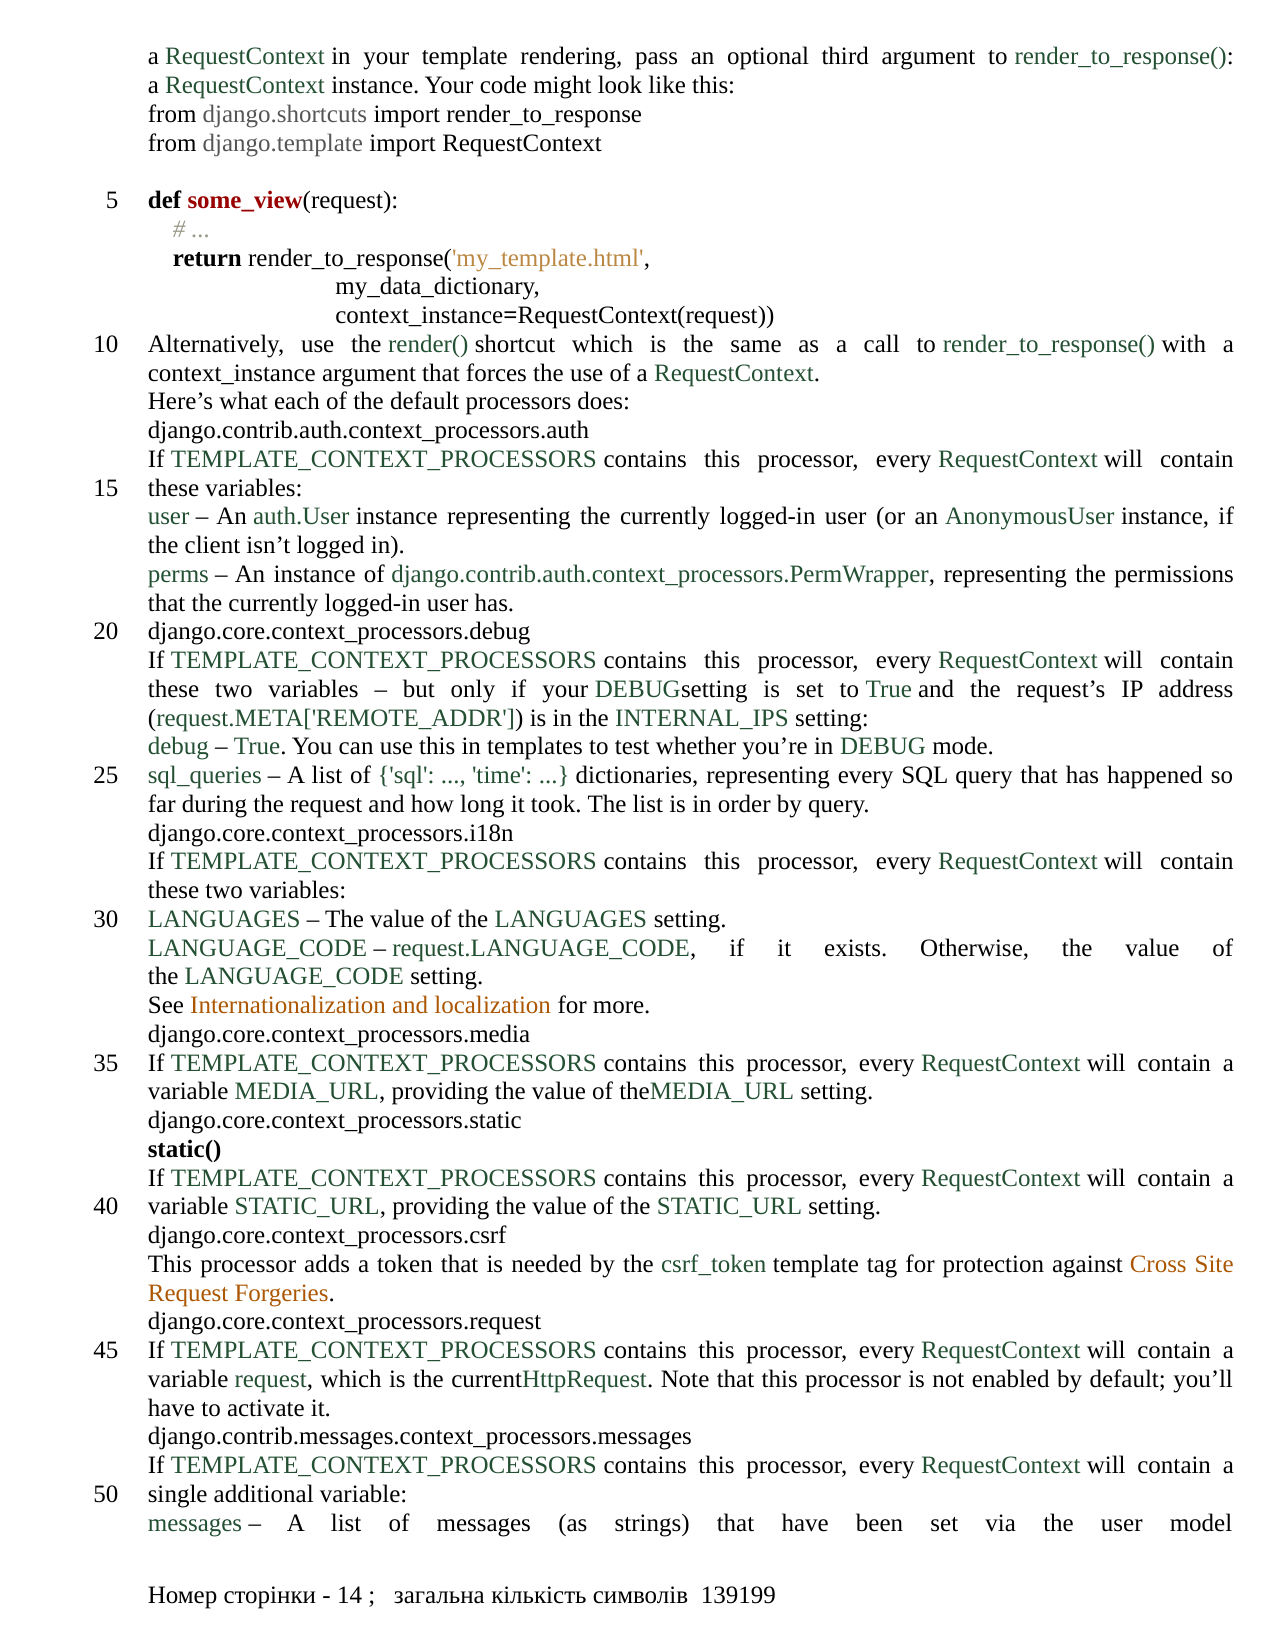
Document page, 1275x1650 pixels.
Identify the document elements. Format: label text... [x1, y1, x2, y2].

text static() [148, 1134, 1234, 1163]
text LANGUAGE_CODE – request.LANGUAGE_CODE, if it exists. Otherwise, the value of the LANGUAGE_CODE setting. [148, 933, 1234, 990]
text See Internationalization and localization for more. [148, 990, 1234, 1019]
text If TEMPLATE_CONTEXT_PROCESSORS contains this processor, every RequestContext will contain these two variables – but only if your DEBUGsetting is set to True and the request’s IP address (request.META['REMOTE_ADDR']) is in the INTERNAL_IPS setting: [148, 645, 1234, 731]
text a RequestContext in your template rendering, pass an optional third argument to render_to_response(): a RequestContext instance. Your code might look like this: [148, 41, 1234, 99]
text If TEMPLATE_CONTEXT_PROCESSORS contains this processor, every RequestContext will contain these variables: [148, 444, 1234, 501]
text django.contrib.messages.context_processors.messages [148, 1421, 1234, 1450]
text my_data_dictionary, [148, 271, 1234, 300]
text LANGUAGES – The value of the LANGUAGES setting. [148, 904, 1234, 933]
text django.core.context_processors.static [148, 1105, 1234, 1134]
text from django.shortcuts import render_to_response [148, 99, 1234, 128]
text django.core.context_processors.i18n [148, 818, 1234, 846]
text sql_queries – A list of {'sql': ..., 'time': ...} dictionaries, representing every SQL query that has happened so far during the request and how long it took. The list is in order by query. [148, 760, 1234, 818]
text Here’s what each of the default processors does: [148, 386, 1234, 415]
text django.core.context_processors.csrf [148, 1220, 1234, 1249]
text If TEMPLATE_CONTEXT_PROCESSORS contains this processor, every RequestContext will contain a single additional variable: [148, 1450, 1234, 1508]
text If TEMPLATE_CONTEXT_PROCESSORS contains this processor, every RequestContext will contain a variable STATIC_URL, providing the value of the STATIC_URL setting. [148, 1163, 1234, 1220]
text debug – True. You can use this in templates to test whether you’re in DEBUG mode. [148, 731, 1234, 760]
text # ... [148, 214, 1234, 243]
text django.core.context_processors.request [148, 1306, 1234, 1335]
text return render_to_response('my_template.html', [148, 243, 1234, 271]
text user – An auth.User instance representing the currently logged-in user (or an AnonymousUser instance, if the client isn’t logged in). [148, 501, 1234, 559]
text def some_view(request): [148, 185, 1234, 214]
text from django.template import RequestContext [148, 128, 1234, 156]
text If TEMPLATE_CONTEXT_PROCESSORS contains this processor, every RequestContext will contain these two variables: [148, 846, 1234, 904]
text django.core.context_processors.debug [148, 616, 1234, 645]
text Alternatively, use the render() shortcut which is the same as a call to render_to_response() with a context_instance argument that forces the use of a RequestContext. [148, 329, 1234, 386]
text context_instance=RequestContext(request)) [148, 300, 1234, 329]
text django.core.context_processors.media [148, 1019, 1234, 1048]
text perms – An instance of django.contrib.auth.context_processors.PermWrapper, representing the permissions that the currently logged-in user has. [148, 559, 1234, 616]
text This processor adds a token that is needed by the csrf_token template tag for protection against Cross Site Request Forgeries. [148, 1249, 1234, 1306]
text If TEMPLATE_CONTEXT_PROCESSORS contains this processor, every RequestContext will contain a variable MEDIA_URL, providing the value of theMEDIA_URL setting. [148, 1048, 1234, 1105]
text django.contrib.auth.context_processors.auth [148, 415, 1234, 444]
text messages – A list of messages (as strings) that have been set via the user model [148, 1508, 1234, 1536]
text If TEMPLATE_CONTEXT_PROCESSORS contains this processor, every RequestContext will contain a variable request, which is the currentHttpRequest. Note that this processor is not enabled by default; you’ll have to activate it. [148, 1335, 1234, 1421]
